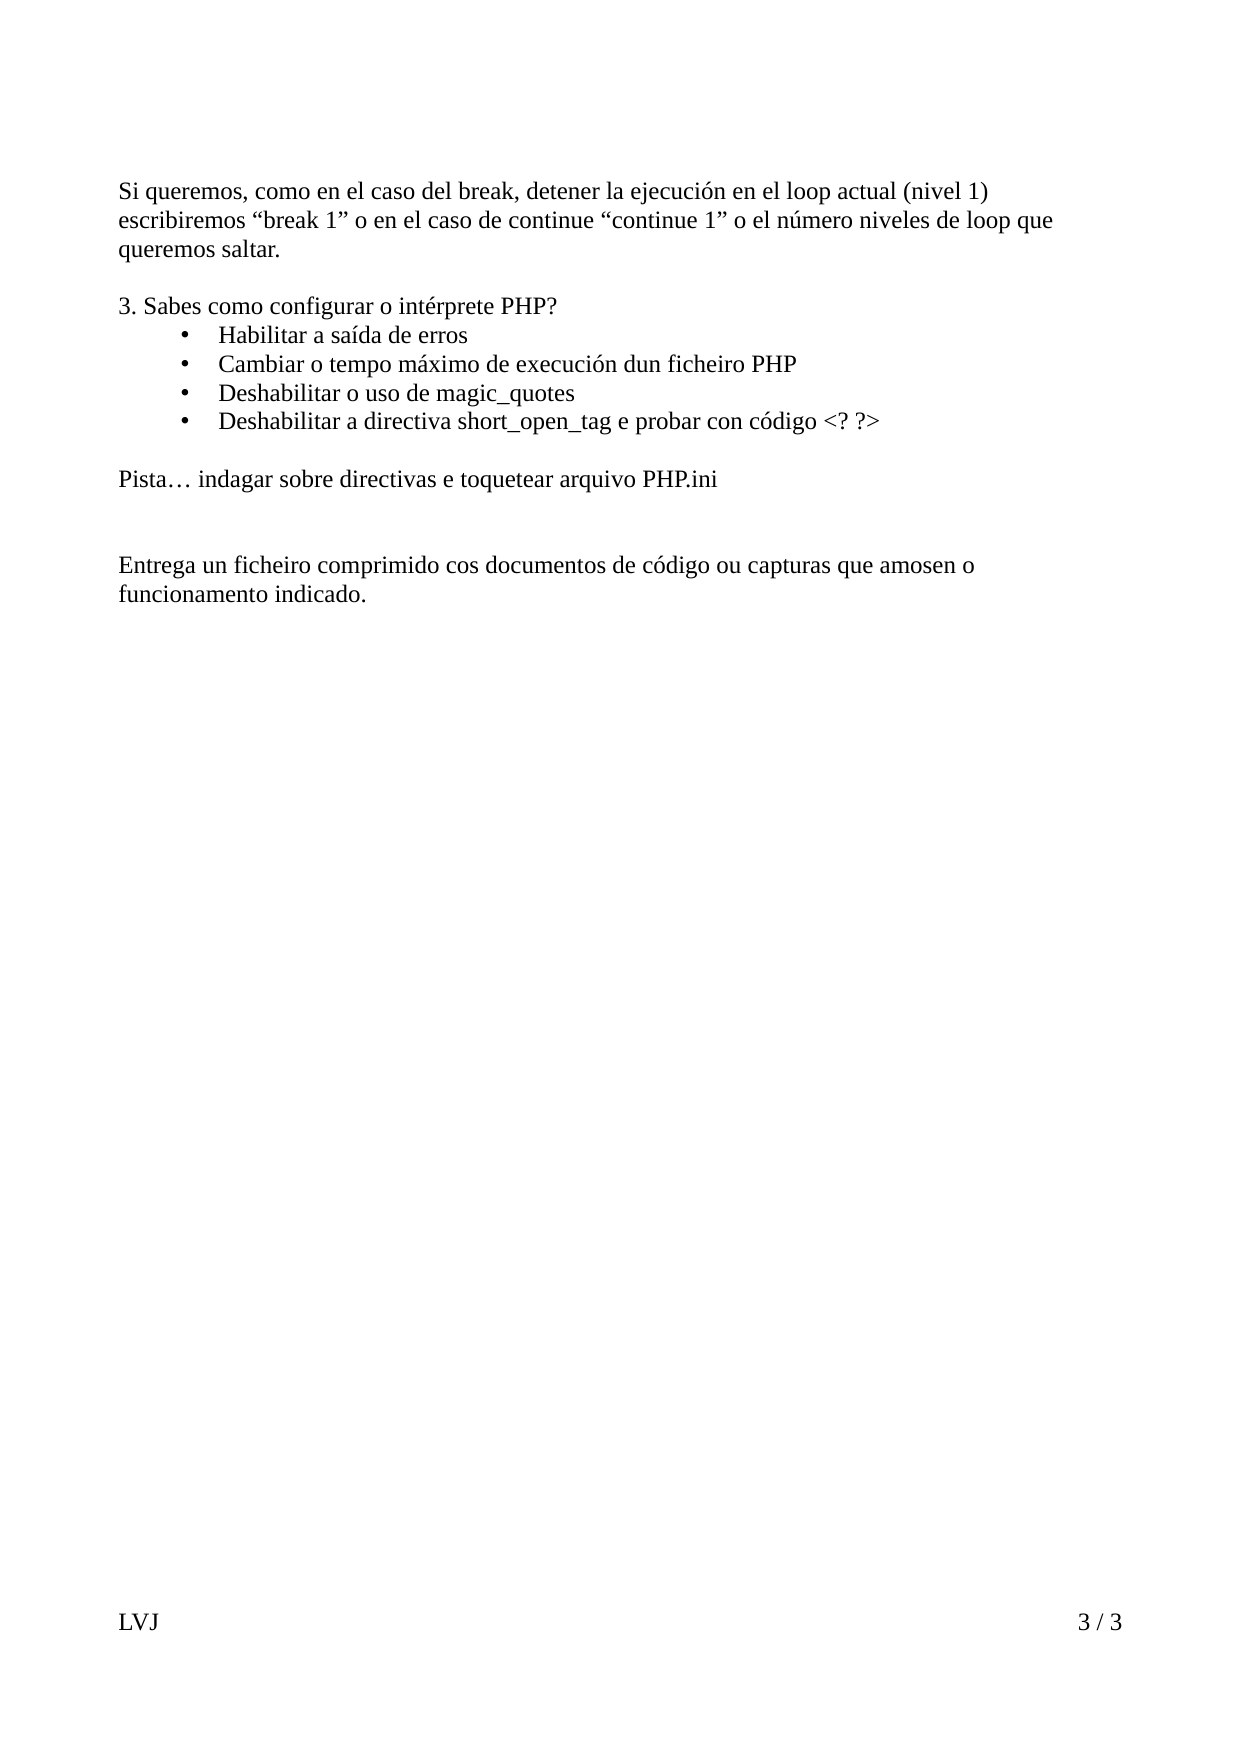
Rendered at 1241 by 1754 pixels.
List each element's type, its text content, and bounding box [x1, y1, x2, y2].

text 3. Sabes como configurar o intérprete PHP? [118, 291, 1122, 320]
list Deshabilitar a directiva short_open_tag e probar con código <? ?> [181, 406, 1122, 435]
list Deshabilitar o uso de magic_quotes [181, 378, 1122, 406]
list Habilitar a saída de erros [181, 320, 1122, 349]
text Si queremos, como en el caso del break, detener la ejecución en el loop actual (nivel 1) escribiremos “break 1” o en el caso de continue “continue 1” o el número niveles de loop que queremos saltar. [118, 176, 1122, 263]
text Entrega un ficheiro comprimido cos documentos de código ou capturas que amosen o funcionamento indicado. [118, 550, 1122, 608]
text Pista… indagar sobre directivas e toquetear arquivo PHP.ini [118, 464, 1122, 493]
list Cambiar o tempo máximo de execución dun ficheiro PHP [181, 349, 1122, 378]
